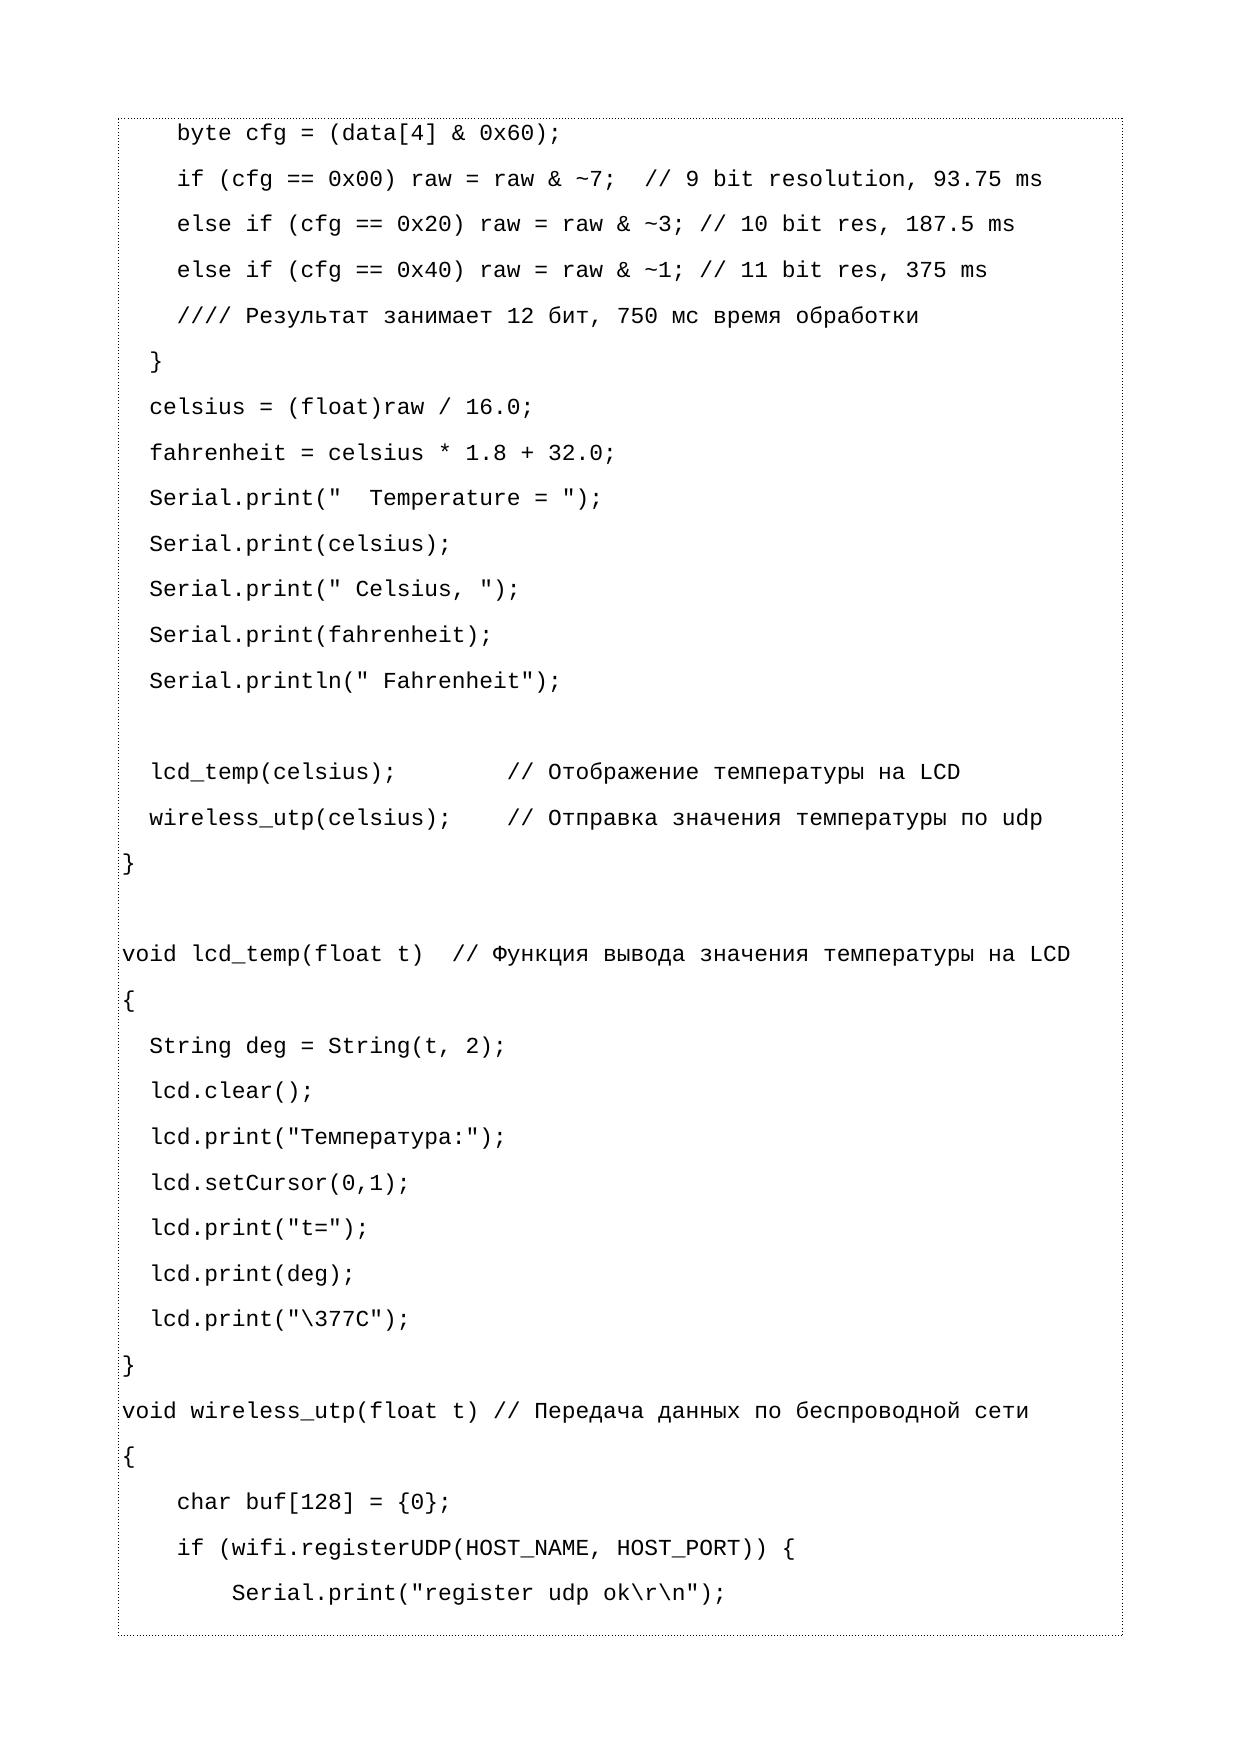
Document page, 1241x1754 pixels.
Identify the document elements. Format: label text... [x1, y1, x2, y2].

text lcd.print("Tемпература:"); [122, 1125, 1119, 1151]
text lcd.setCursor(0,1); [122, 1171, 1119, 1197]
text } [122, 350, 1119, 376]
text { [122, 1445, 1119, 1471]
text void lcd_temp(float t) // Функция вывода значения температуры на LCD [122, 943, 1119, 969]
text lcd.clear(); [122, 1080, 1119, 1106]
text else if (cfg == 0x20) raw = raw & ~3; // 10 bit res, 187.5 ms [122, 213, 1119, 239]
text Serial.print(" Temperature = "); [122, 487, 1119, 512]
text lcd_temp(celsius); // Отображение температуры на LCD [122, 760, 1119, 786]
text wireless_utp(celsius); // Отправка значения температуры по udp [122, 806, 1119, 832]
text fahrenheit = celsius * 1.8 + 32.0; [122, 441, 1119, 467]
text Serial.print(" Celsius, "); [122, 578, 1119, 604]
text Serial.print(fahrenheit); [122, 623, 1119, 649]
text if (cfg == 0x00) raw = raw & ~7; // 9 bit resolution, 93.75 ms [122, 167, 1119, 193]
text } [122, 1353, 1119, 1379]
text void wireless_utp(float t) // Передача данных по беспроводной сети [122, 1399, 1119, 1425]
text celsius = (float)raw / 16.0; [122, 395, 1119, 421]
text Serial.print(celsius); [122, 532, 1119, 558]
text } [122, 852, 1119, 877]
text if (wifi.registerUDP(HOST_NAME, HOST_PORT)) { [122, 1536, 1119, 1562]
text String deg = String(t, 2); [122, 1034, 1119, 1060]
text byte cfg = (data[4] & 0x60); [122, 122, 1119, 147]
text { [122, 988, 1119, 1014]
text lcd.print("t="); [122, 1217, 1119, 1242]
text //// Результат занимает 12 бит, 750 мс время обработки [122, 304, 1119, 330]
text Serial.print("register udp ok\r\n"); [122, 1582, 1119, 1607]
text lcd.print("\377C"); [122, 1308, 1119, 1334]
text else if (cfg == 0x40) raw = raw & ~1; // 11 bit res, 375 ms [122, 258, 1119, 284]
text lcd.print(deg); [122, 1262, 1119, 1288]
text char buf[128] = {0}; [122, 1490, 1119, 1516]
text Serial.println(" Fahrenheit"); [122, 669, 1119, 695]
